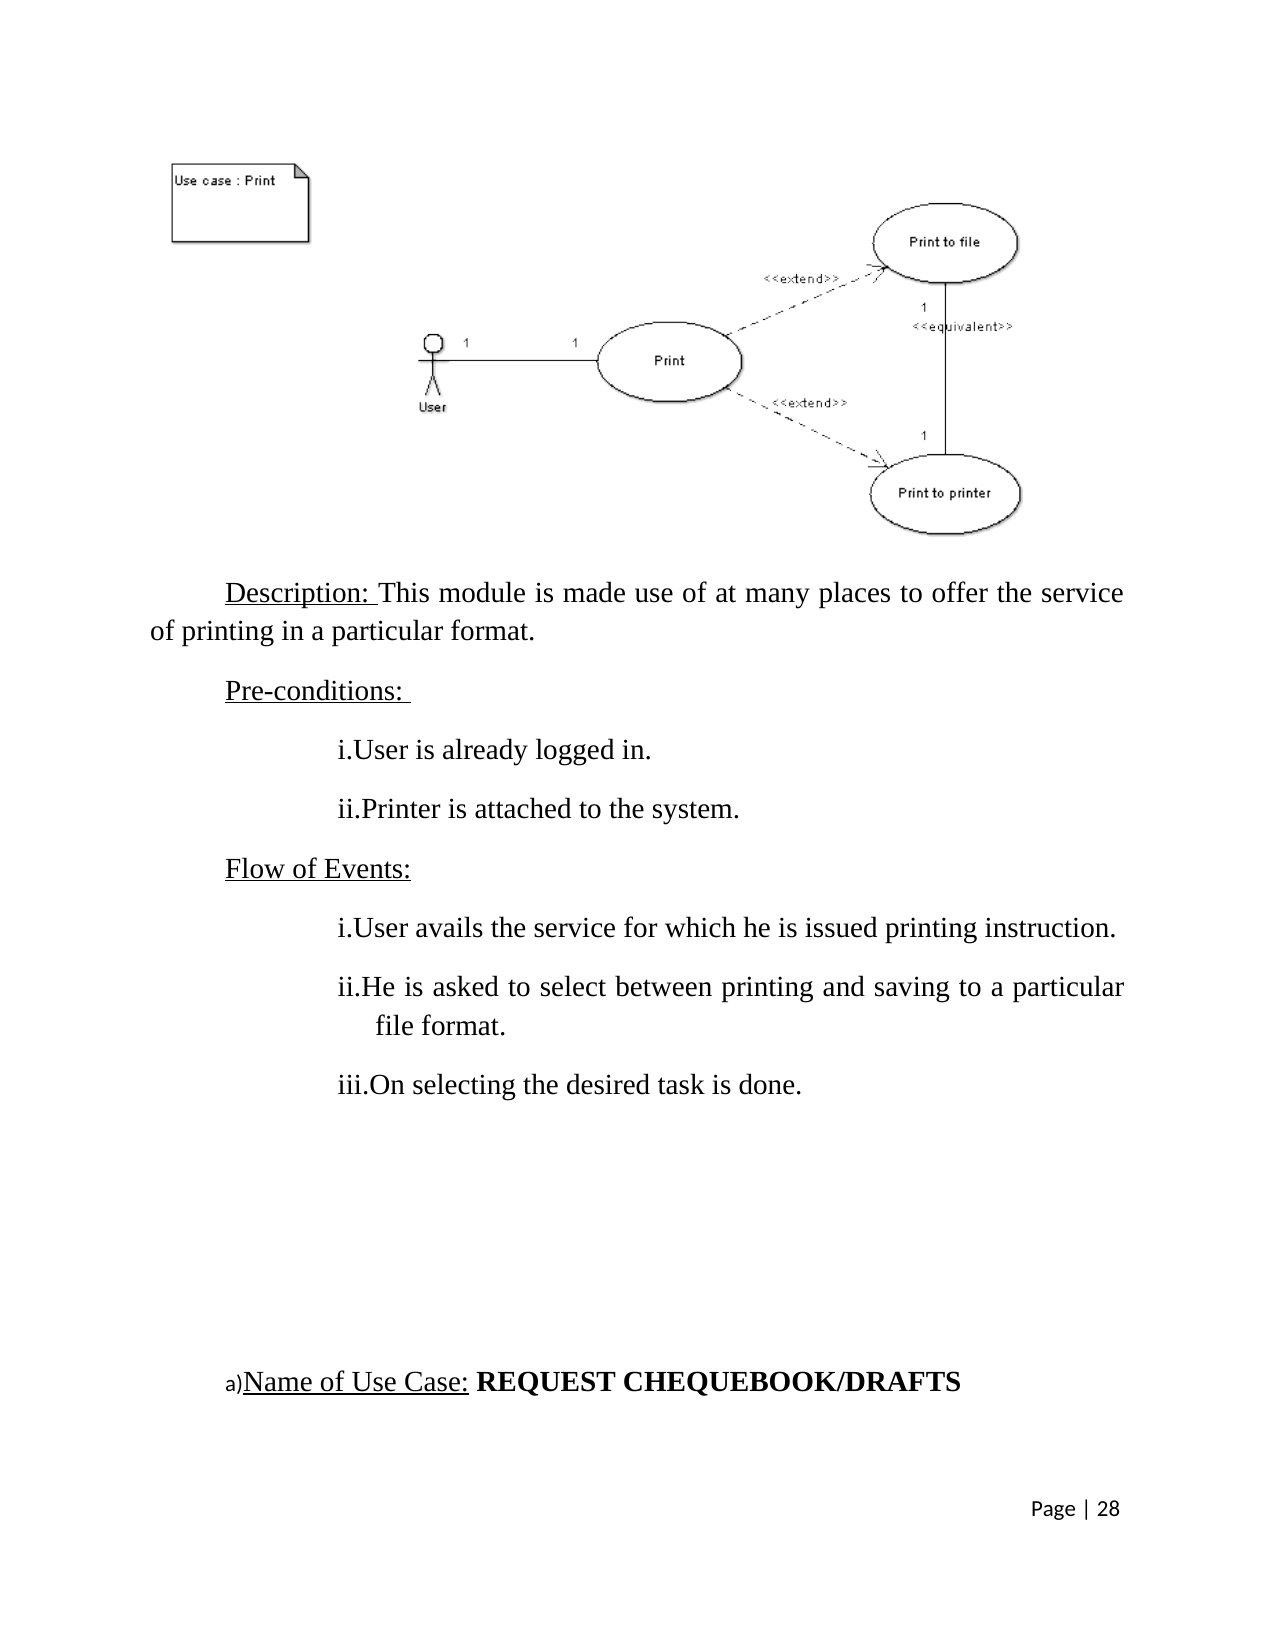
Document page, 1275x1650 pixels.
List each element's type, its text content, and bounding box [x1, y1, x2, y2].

list On selecting the desired task is done. [337, 1067, 1125, 1101]
text Pre-conditions: [150, 673, 1125, 706]
list Name of Use Case: REQUEST CHEQUEBOOK/DRAFTS [225, 1364, 1125, 1398]
list User is already logged in. [337, 732, 1125, 766]
list Printer is attached to the system. [337, 791, 1125, 825]
list He is asked to select between printing and saving to a particular file format. [337, 969, 1125, 1042]
text Flow of Events: [225, 851, 1125, 884]
picture [166, 159, 1109, 540]
text Description: This module is made use of at many places to offer the service of printing in a particular format. [150, 575, 1125, 647]
list User avails the service for which he is issued printing instruction. [337, 910, 1125, 944]
